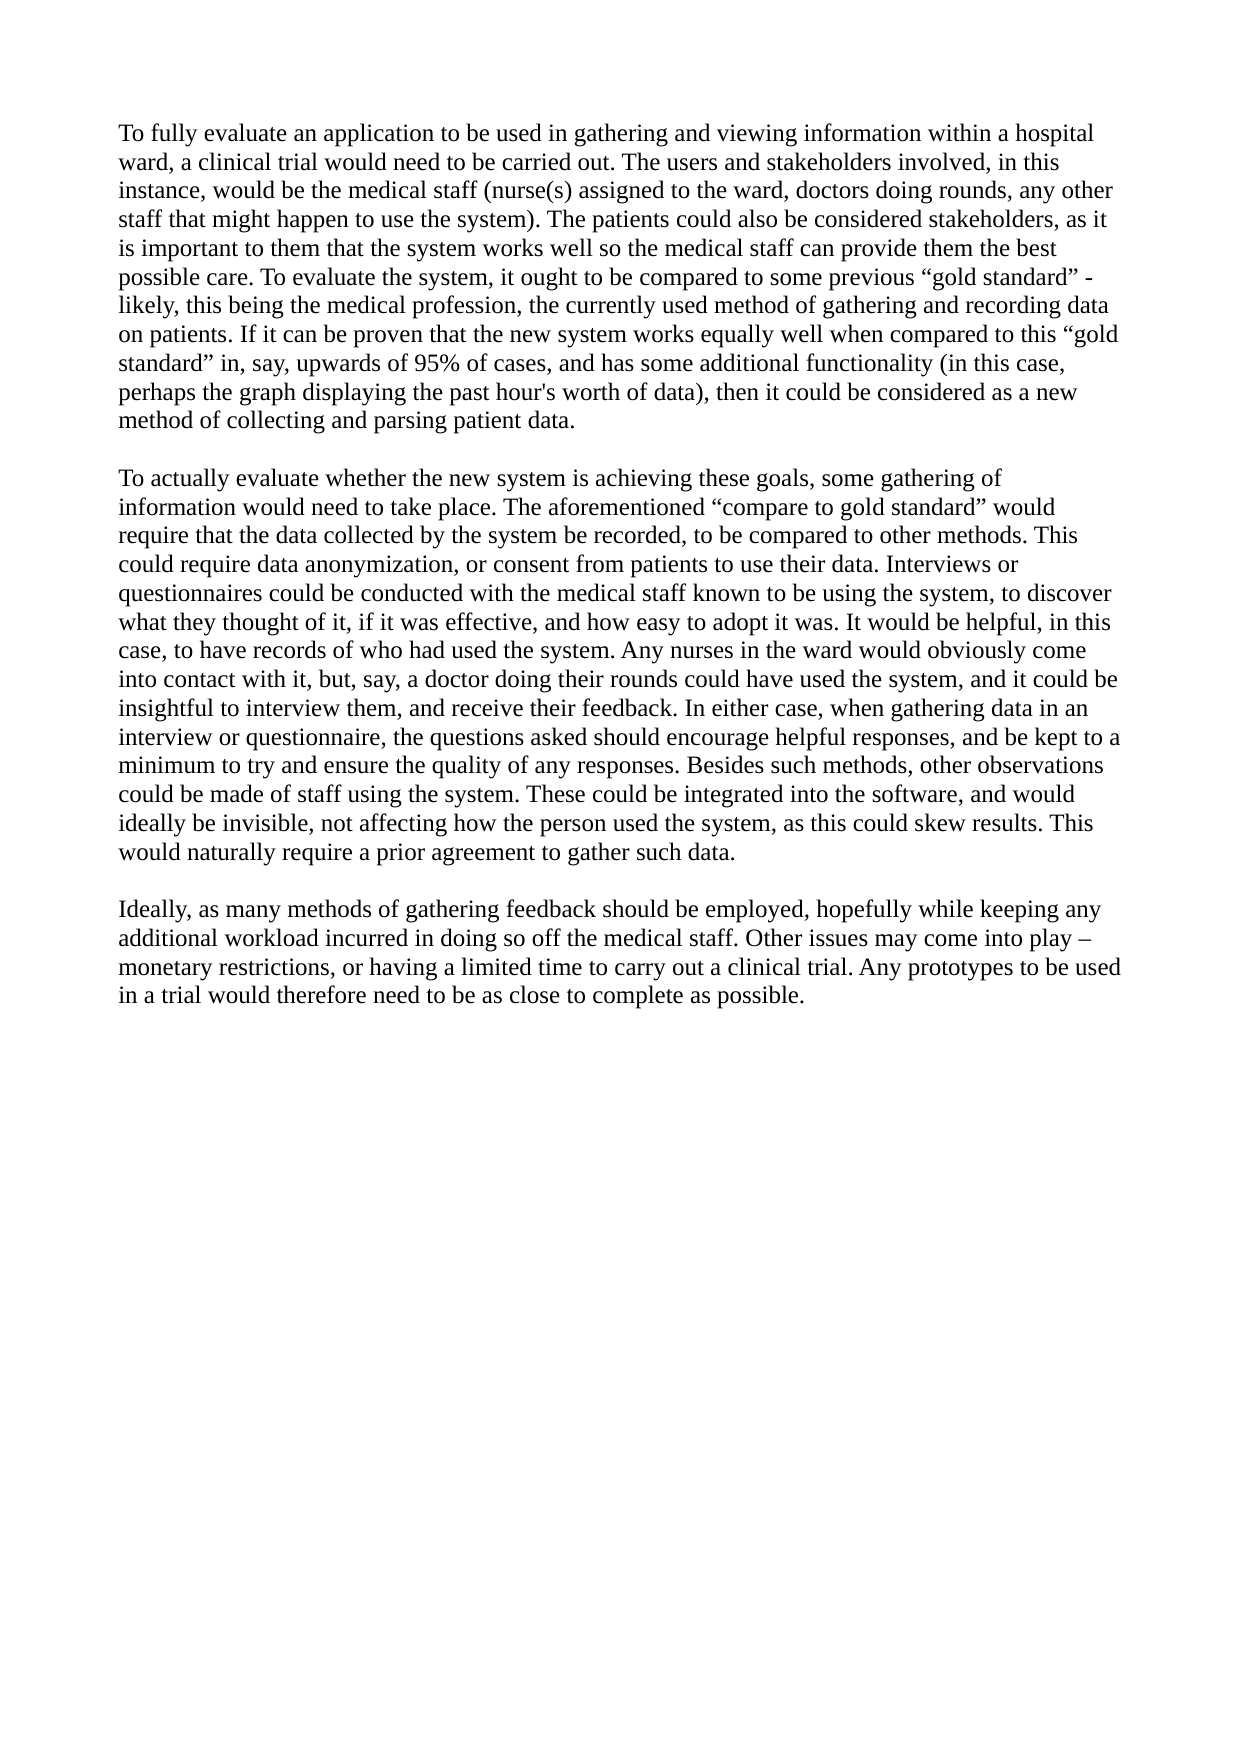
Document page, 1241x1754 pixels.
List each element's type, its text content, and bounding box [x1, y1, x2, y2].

text Ideally, as many methods of gathering feedback should be employed, hopefully while keeping any additional workload incurred in doing so off the medical staff. Other issues may come into play – monetary restrictions, or having a limited time to carry out a clinical trial. Any prototypes to be used in a trial would therefore need to be as close to complete as possible. [118, 894, 1122, 1009]
text To actually evaluate whether the new system is achieving these goals, some gathering of information would need to take place. The aforementioned “compare to gold standard” would require that the data collected by the system be recorded, to be compared to other methods. This could require data anonymization, or consent from patients to use their data. Interviews or questionnaires could be conducted with the medical staff known to be using the system, to discover what they thought of it, if it was effective, and how easy to adopt it was. It would be helpful, in this case, to have records of who had used the system. Any nurses in the ward would obviously come into contact with it, but, say, a doctor doing their rounds could have used the system, and it could be insightful to interview them, and receive their feedback. In either case, when gathering data in an interview or questionnaire, the questions asked should encourage helpful responses, and be kept to a minimum to try and ensure the quality of any responses. Besides such methods, other observations could be made of staff using the system. These could be integrated into the software, and would ideally be invisible, not affecting how the person used the system, as this could skew results. This would naturally require a prior agreement to gather such data. [118, 463, 1122, 866]
text To fully evaluate an application to be used in gathering and viewing information within a hospital ward, a clinical trial would need to be carried out. The users and stakeholders involved, in this instance, would be the medical staff (nurse(s) assigned to the ward, doctors doing rounds, any other staff that might happen to use the system). The patients could also be considered stakeholders, as it is important to them that the system works well so the medical staff can provide them the best possible care. To evaluate the system, it ought to be compared to some previous “gold standard” - likely, this being the medical profession, the currently used method of gathering and recording data on patients. If it can be proven that the new system works equally well when compared to this “gold standard” in, say, upwards of 95% of cases, and has some additional functionality (in this case, perhaps the graph displaying the past hour's worth of data), then it could be considered as a new method of collecting and parsing patient data. [118, 118, 1122, 434]
